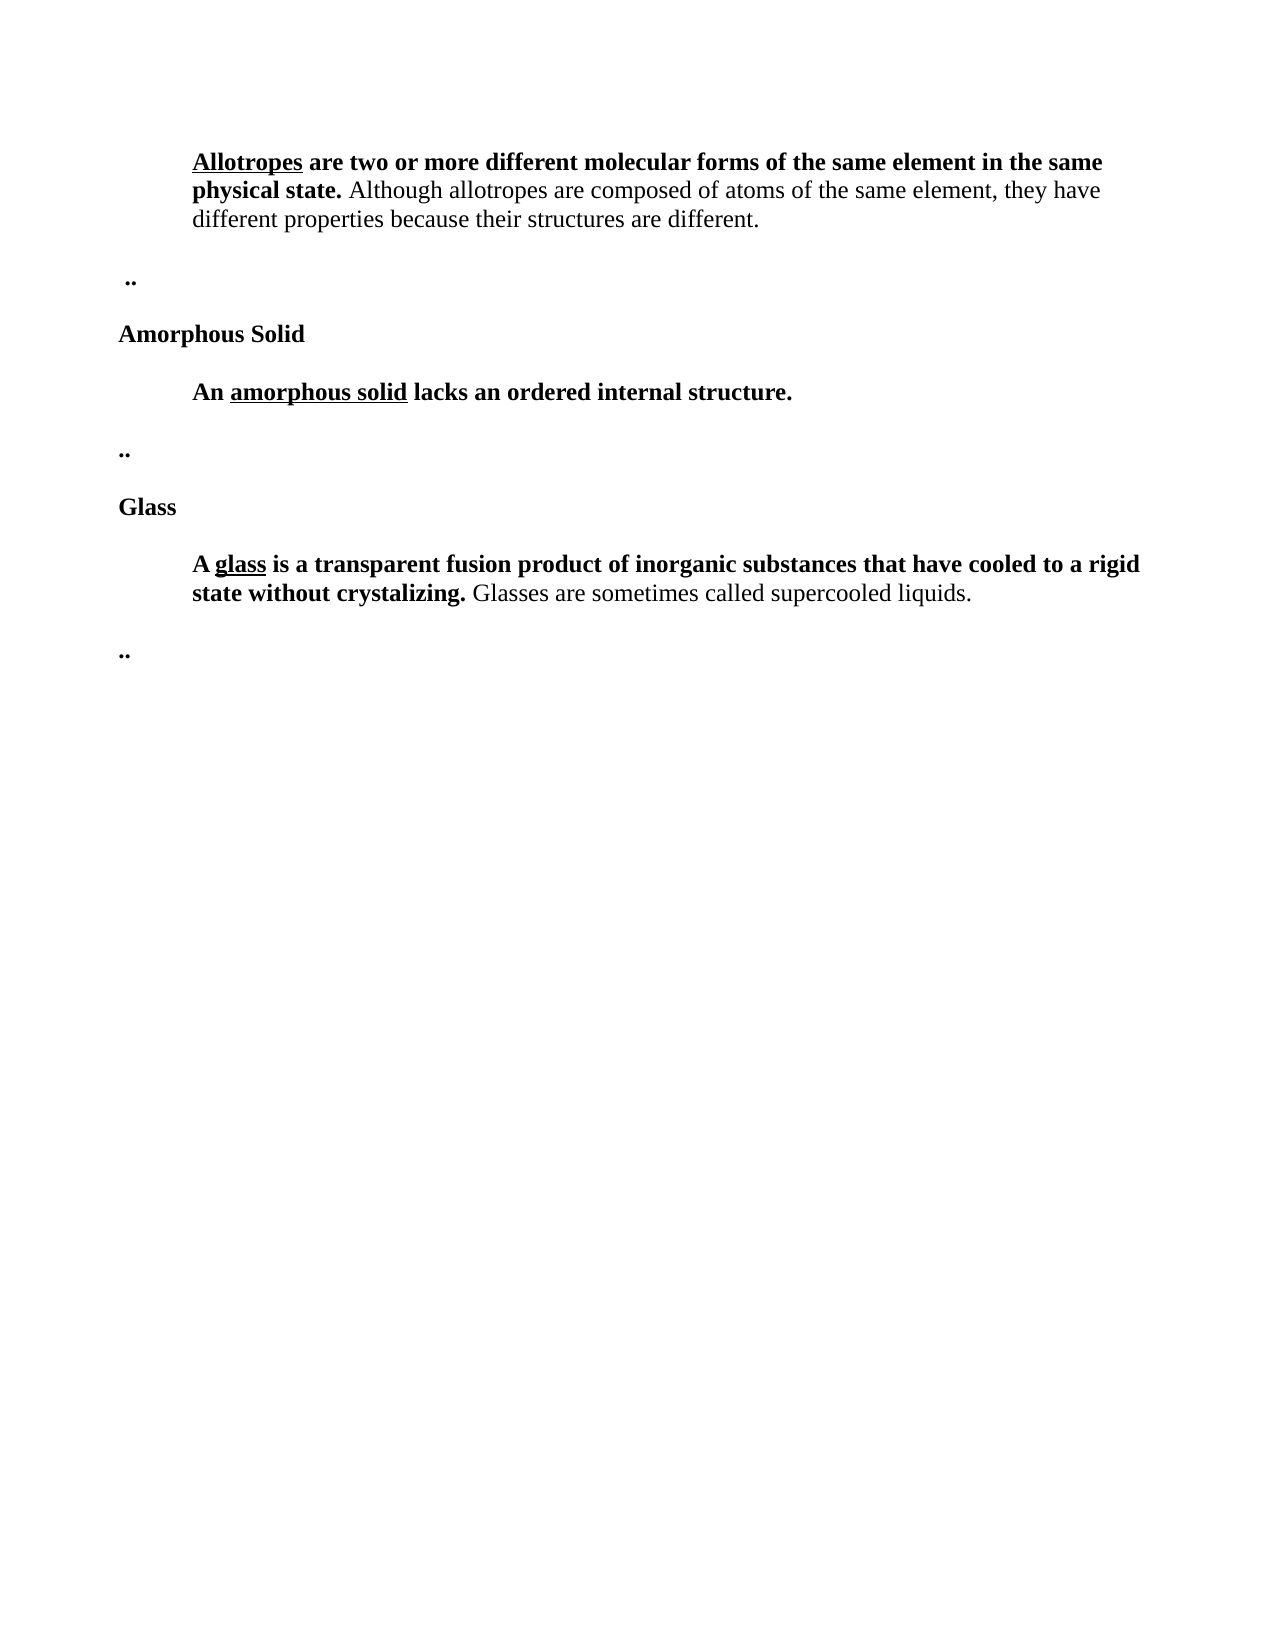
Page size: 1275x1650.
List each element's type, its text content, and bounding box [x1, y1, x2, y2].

text Allotropes are two or more different molecular forms of the same element in the same physical state. Although allotropes are composed of atoms of the same element, they have different properties because their structures are different. [118, 147, 1157, 233]
text Amorphous Solid [118, 319, 1157, 348]
text An amorphous solid lacks an ordered internal structure. [118, 377, 1157, 406]
text .. [118, 434, 1157, 463]
text .. [118, 262, 1157, 291]
text A glass is a transparent fusion product of inorganic substances that have cooled to a rigid state without crystalizing. Glasses are sometimes called supercooled liquids. [118, 549, 1157, 607]
text Glass [118, 492, 1157, 521]
text .. [118, 636, 1157, 664]
